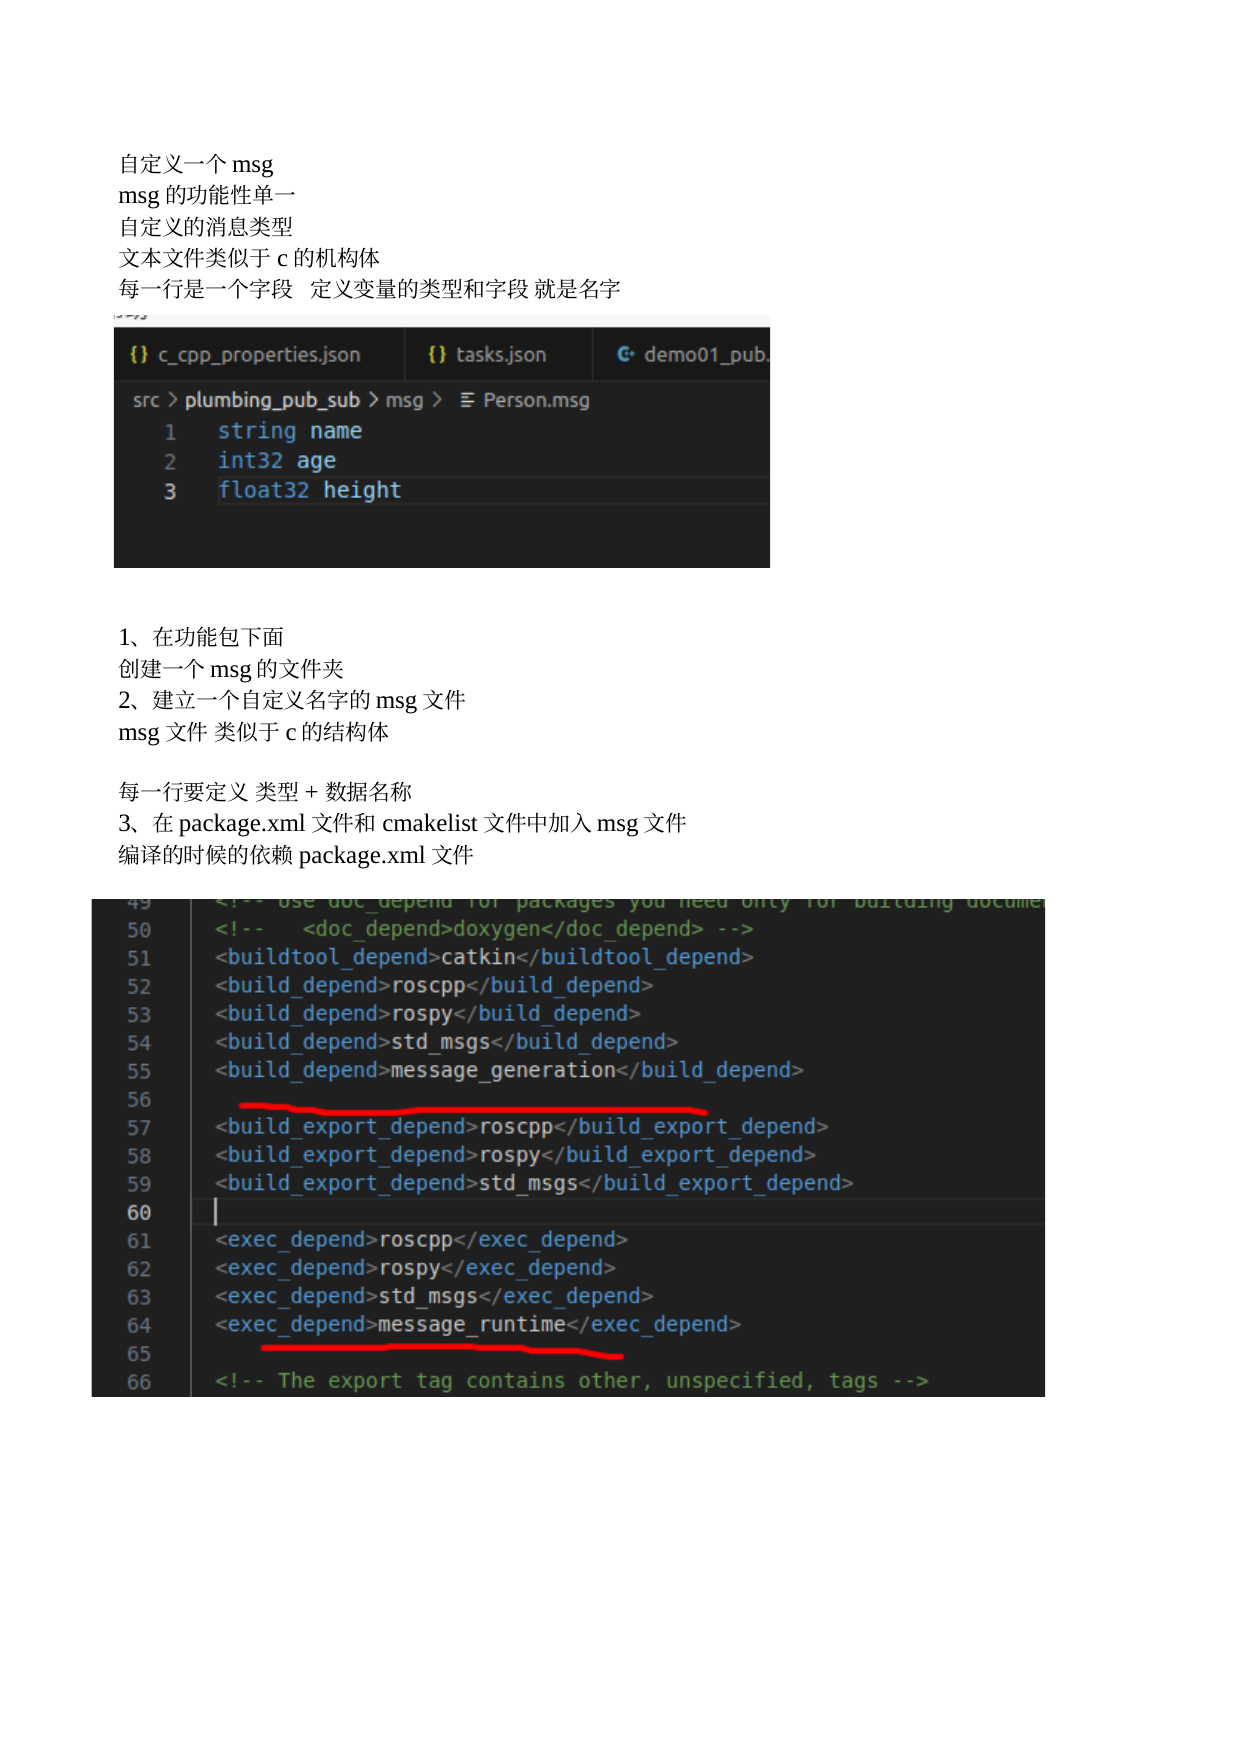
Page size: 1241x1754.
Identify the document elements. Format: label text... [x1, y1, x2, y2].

text 创建一个msg的文件夹 [118, 652, 1122, 683]
text 自定义一个msg [118, 147, 1122, 178]
text msg的功能性单一 [118, 178, 1122, 210]
text 2、建立一个自定义名字的msg文件 [118, 683, 1122, 715]
text 1、在功能包下面 [118, 620, 1122, 652]
text 3、在package.xml文件和 cmakelist文件中加入msg文件 [118, 806, 1122, 838]
text 每一行要定义 类型 + 数据名称 [118, 775, 1122, 806]
text 文本文件类似于 c的机构体 [118, 241, 1122, 273]
text 编译的时候的依赖 package.xml文件 [118, 838, 1122, 869]
picture [113, 315, 770, 568]
text 自定义的消息类型 [118, 210, 1122, 241]
text msg文件 类似于 c的结构体 [118, 715, 1122, 746]
text 每一行是一个字段 定义变量的类型和字段 就是名字 [118, 273, 1122, 304]
picture [91, 899, 1046, 1397]
